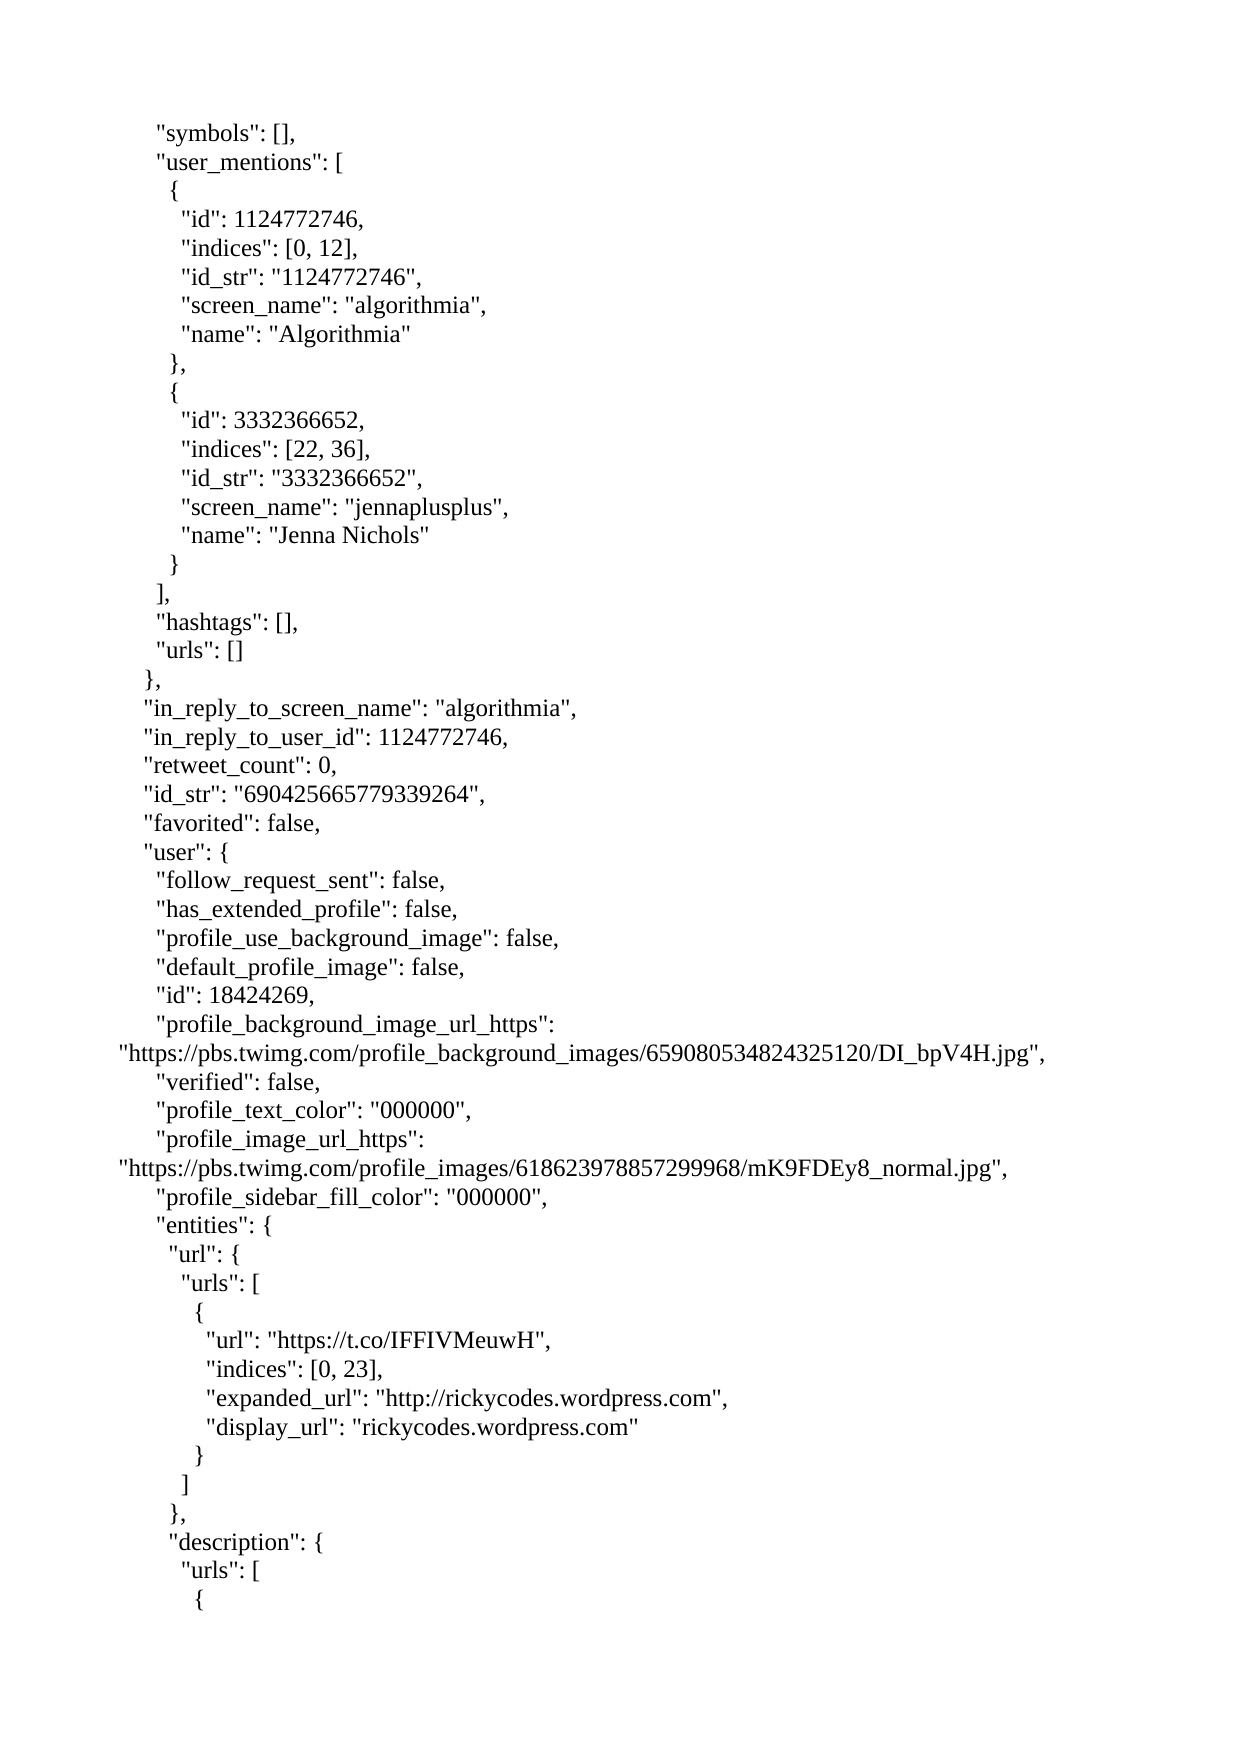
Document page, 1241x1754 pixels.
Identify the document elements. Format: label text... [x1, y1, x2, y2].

text "name": "Algorithmia" [118, 319, 1122, 348]
text } [118, 549, 1122, 578]
text "url": "https://t.co/IFFIVMeuwH", [118, 1326, 1122, 1354]
text "default_profile_image": false, [118, 952, 1122, 981]
text "entities": { [118, 1211, 1122, 1239]
text "url": { [118, 1239, 1122, 1268]
text ], [118, 578, 1122, 607]
text "verified": false, [118, 1067, 1122, 1096]
text "in_reply_to_screen_name": "algorithmia", [118, 693, 1122, 722]
text "retweet_count": 0, [118, 751, 1122, 779]
text "id_str": "690425665779339264", [118, 779, 1122, 808]
text }, [118, 348, 1122, 377]
text "display_url": "rickycodes.wordpress.com" [118, 1412, 1122, 1441]
text "follow_request_sent": false, [118, 866, 1122, 894]
text "hashtags": [], [118, 607, 1122, 636]
text "expanded_url": "http://rickycodes.wordpress.com", [118, 1383, 1122, 1412]
text "description": { [118, 1527, 1122, 1556]
text "screen_name": "jennaplusplus", [118, 492, 1122, 521]
text { [118, 1297, 1122, 1326]
text "id": 1124772746, [118, 204, 1122, 233]
text "id_str": "3332366652", [118, 463, 1122, 492]
text "urls": [] [118, 636, 1122, 664]
text "urls": [ [118, 1268, 1122, 1297]
text { [118, 1584, 1122, 1613]
text "profile_use_background_image": false, [118, 923, 1122, 952]
text "name": "Jenna Nichols" [118, 521, 1122, 549]
text "profile_sidebar_fill_color": "000000", [118, 1182, 1122, 1211]
text "user": { [118, 837, 1122, 866]
text "screen_name": "algorithmia", [118, 291, 1122, 319]
text { [118, 176, 1122, 204]
text } [118, 1441, 1122, 1469]
text "indices": [0, 12], [118, 233, 1122, 262]
text "id": 18424269, [118, 981, 1122, 1009]
text }, [118, 664, 1122, 693]
text "indices": [22, 36], [118, 434, 1122, 463]
text "indices": [0, 23], [118, 1354, 1122, 1383]
text "id": 3332366652, [118, 406, 1122, 434]
text { [118, 377, 1122, 406]
text "favorited": false, [118, 808, 1122, 837]
text "in_reply_to_user_id": 1124772746, [118, 722, 1122, 751]
text "profile_background_image_url_https": "https://pbs.twimg.com/profile_background_images/659080534824325120/DI_bpV4H.jpg", [118, 1009, 1122, 1067]
text }, [118, 1498, 1122, 1527]
text "profile_text_color": "000000", [118, 1096, 1122, 1124]
text "profile_image_url_https": "https://pbs.twimg.com/profile_images/618623978857299968/mK9FDEy8_normal.jpg", [118, 1124, 1122, 1182]
text "symbols": [], [118, 118, 1122, 147]
text "id_str": "1124772746", [118, 262, 1122, 291]
text ] [118, 1469, 1122, 1498]
text "urls": [ [118, 1556, 1122, 1584]
text "has_extended_profile": false, [118, 894, 1122, 923]
text "user_mentions": [ [118, 147, 1122, 176]
